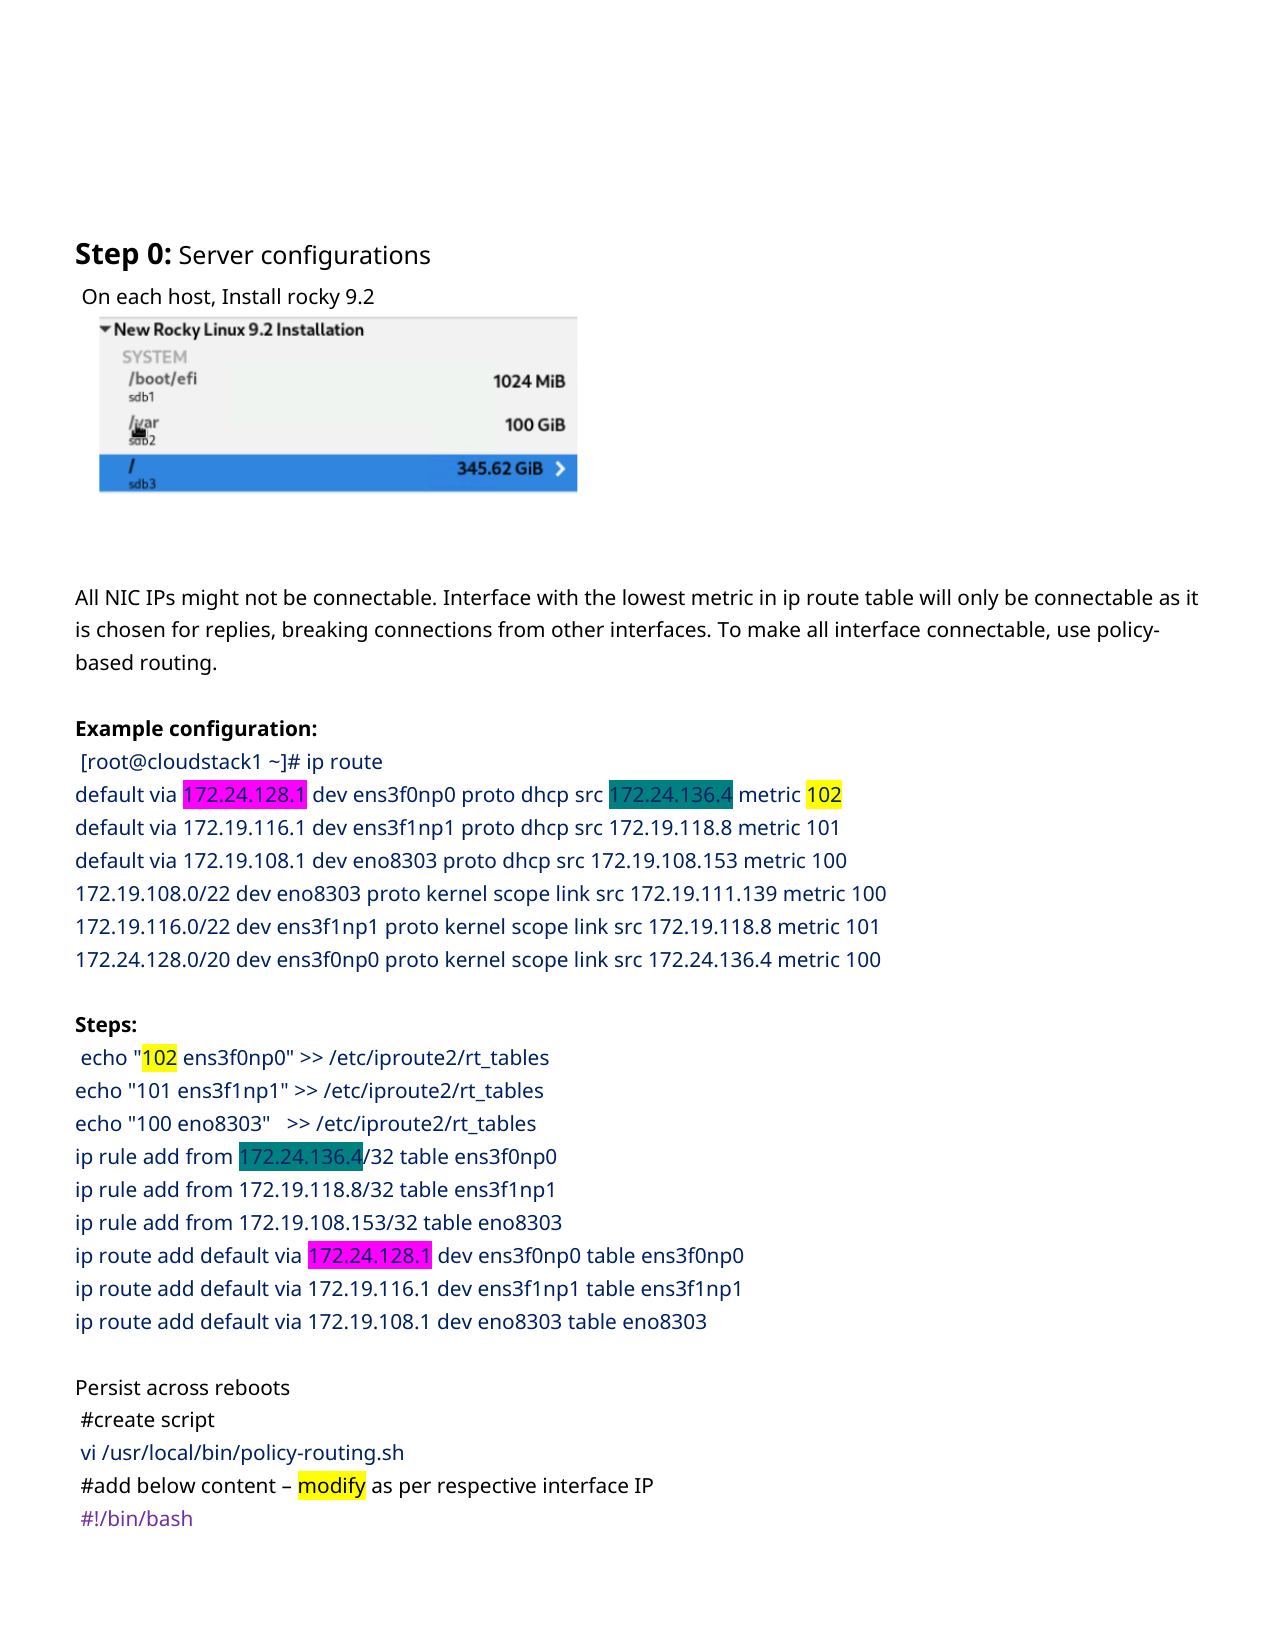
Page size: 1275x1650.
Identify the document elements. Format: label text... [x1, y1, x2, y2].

text ip rule add from 172.19.118.8/32 table ens3f1np1 [75, 1175, 1200, 1204]
text ip route add default via 172.19.116.1 dev ens3f1np1 table ens3f1np1 [75, 1274, 1200, 1302]
text 172.19.108.0/22 dev eno8303 proto kernel scope link src 172.19.111.139 metric 100 [75, 879, 1200, 907]
text 172.19.116.0/22 dev ens3f1np1 proto kernel scope link src 172.19.118.8 metric 101 [75, 912, 1200, 940]
text default via 172.19.116.1 dev ens3f1np1 proto dhcp src 172.19.118.8 metric 101 [75, 813, 1200, 842]
text ip rule add from 172.24.136.4/32 table ens3f0np0 [75, 1142, 1200, 1171]
text echo "101 ens3f1np1" >> /etc/iproute2/rt_tables [75, 1076, 1200, 1105]
text echo "100 eno8303" >> /etc/iproute2/rt_tables [75, 1109, 1200, 1138]
text ip rule add from 172.19.108.153/32 table eno8303 [75, 1208, 1200, 1237]
text ip route add default via 172.24.128.1 dev ens3f0np0 table ens3f0np0 [75, 1241, 1200, 1269]
text default via 172.19.108.1 dev eno8303 proto dhcp src 172.19.108.153 metric 100 [75, 846, 1200, 874]
text Step 0: Server configurations On each host, Install rocky 9.2 All NIC IPs might not be connectable. Interface with the lowest metric in ip route table will only be connectable as it is chosen for replies, breaking connections from other interfaces. To make all interface connectable, use policy-based routing. Example configuration: [root@cloudstack1 ~]# ip route [75, 233, 1200, 776]
text ip route add default via 172.19.108.1 dev eno8303 table eno8303 Persist across reboots #create script vi /usr/local/bin/policy-routing.sh #add below content – modify as per respective interface IP #!/bin/bash [75, 1307, 1200, 1533]
picture [99, 316, 578, 494]
text default via 172.24.128.1 dev ens3f0np0 proto dhcp src 172.24.136.4 metric 102 [75, 780, 1200, 809]
text 172.24.128.0/20 dev ens3f0np0 proto kernel scope link src 172.24.136.4 metric 100 Steps: echo "102 ens3f0np0" >> /etc/iproute2/rt_tables [75, 945, 1200, 1072]
